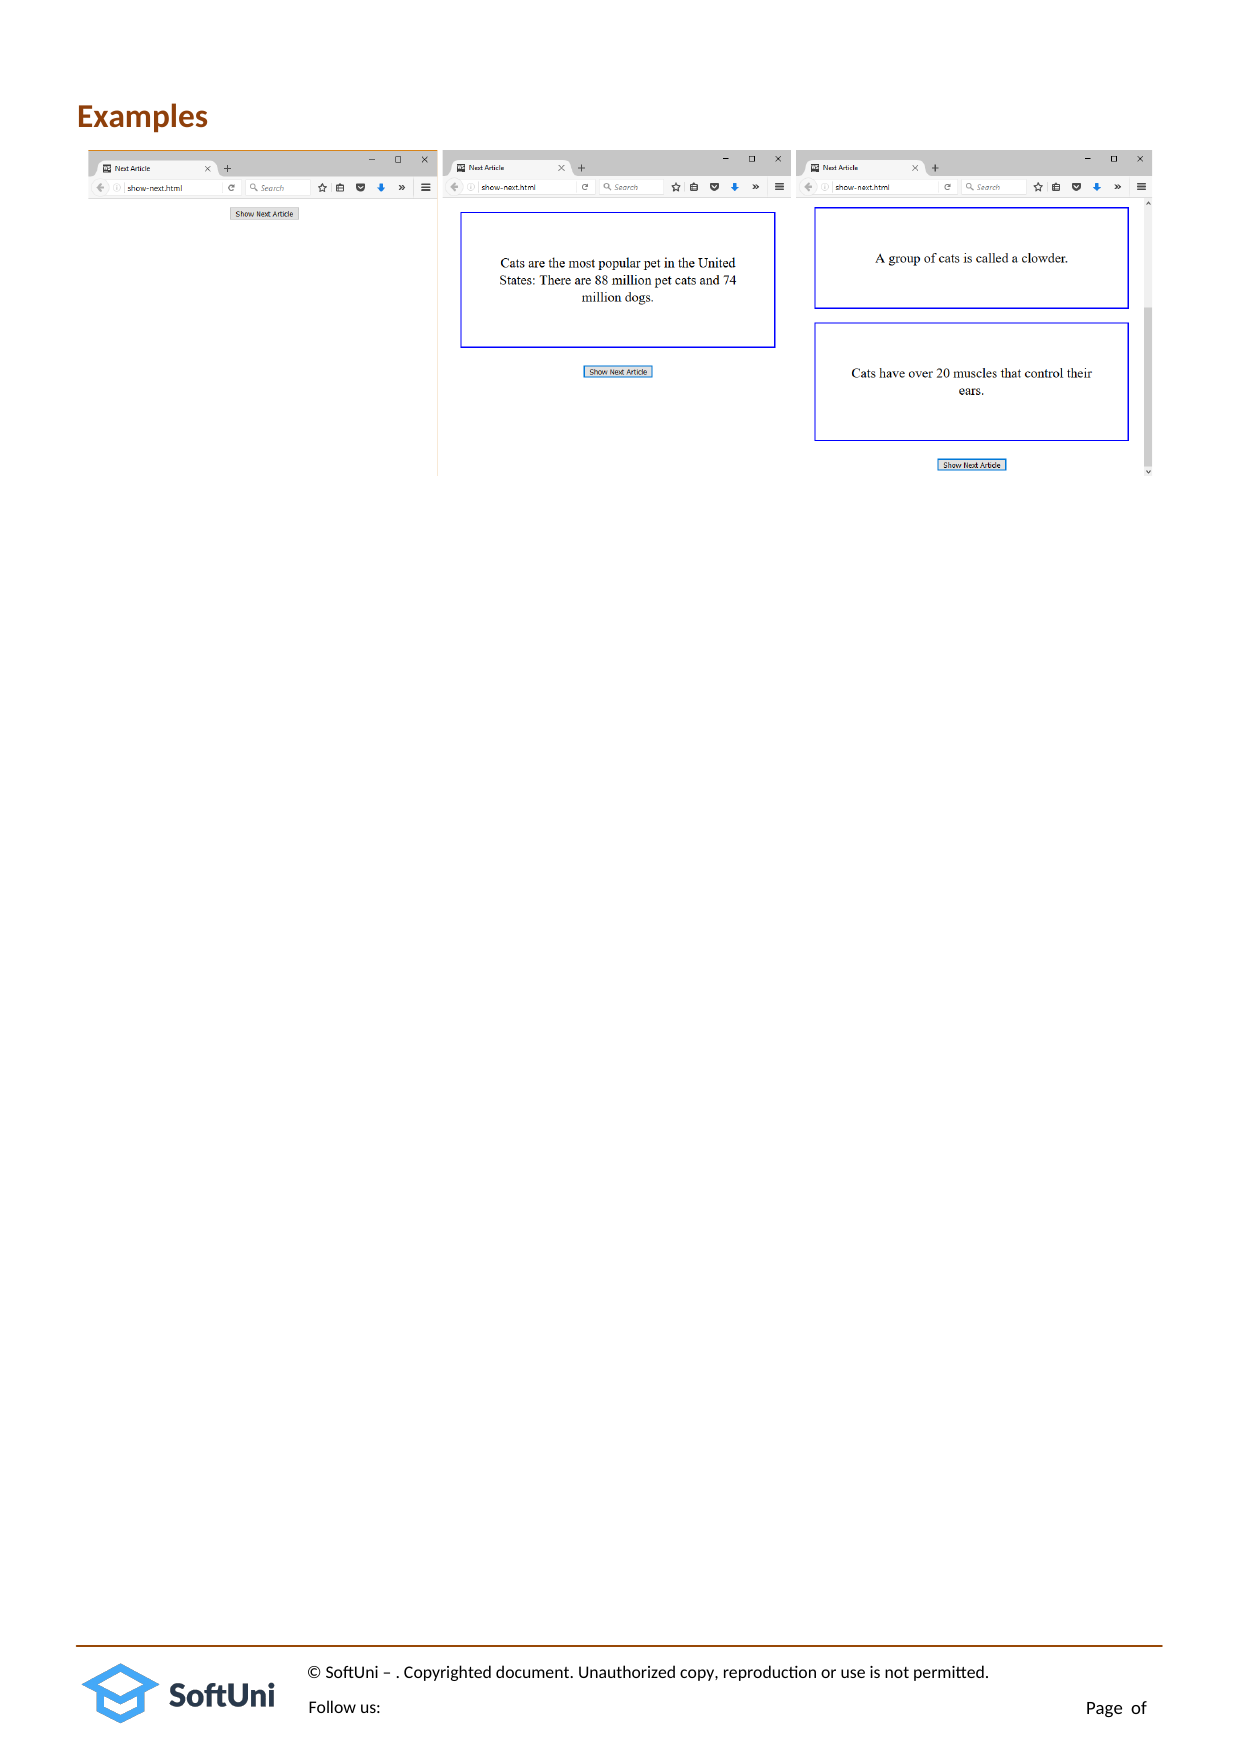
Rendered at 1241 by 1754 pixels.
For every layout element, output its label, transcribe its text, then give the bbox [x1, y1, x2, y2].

picture [442, 150, 791, 476]
picture [88, 150, 438, 476]
subtitle Examples [77, 95, 1163, 136]
picture [75, 1658, 281, 1729]
picture [796, 150, 1153, 476]
